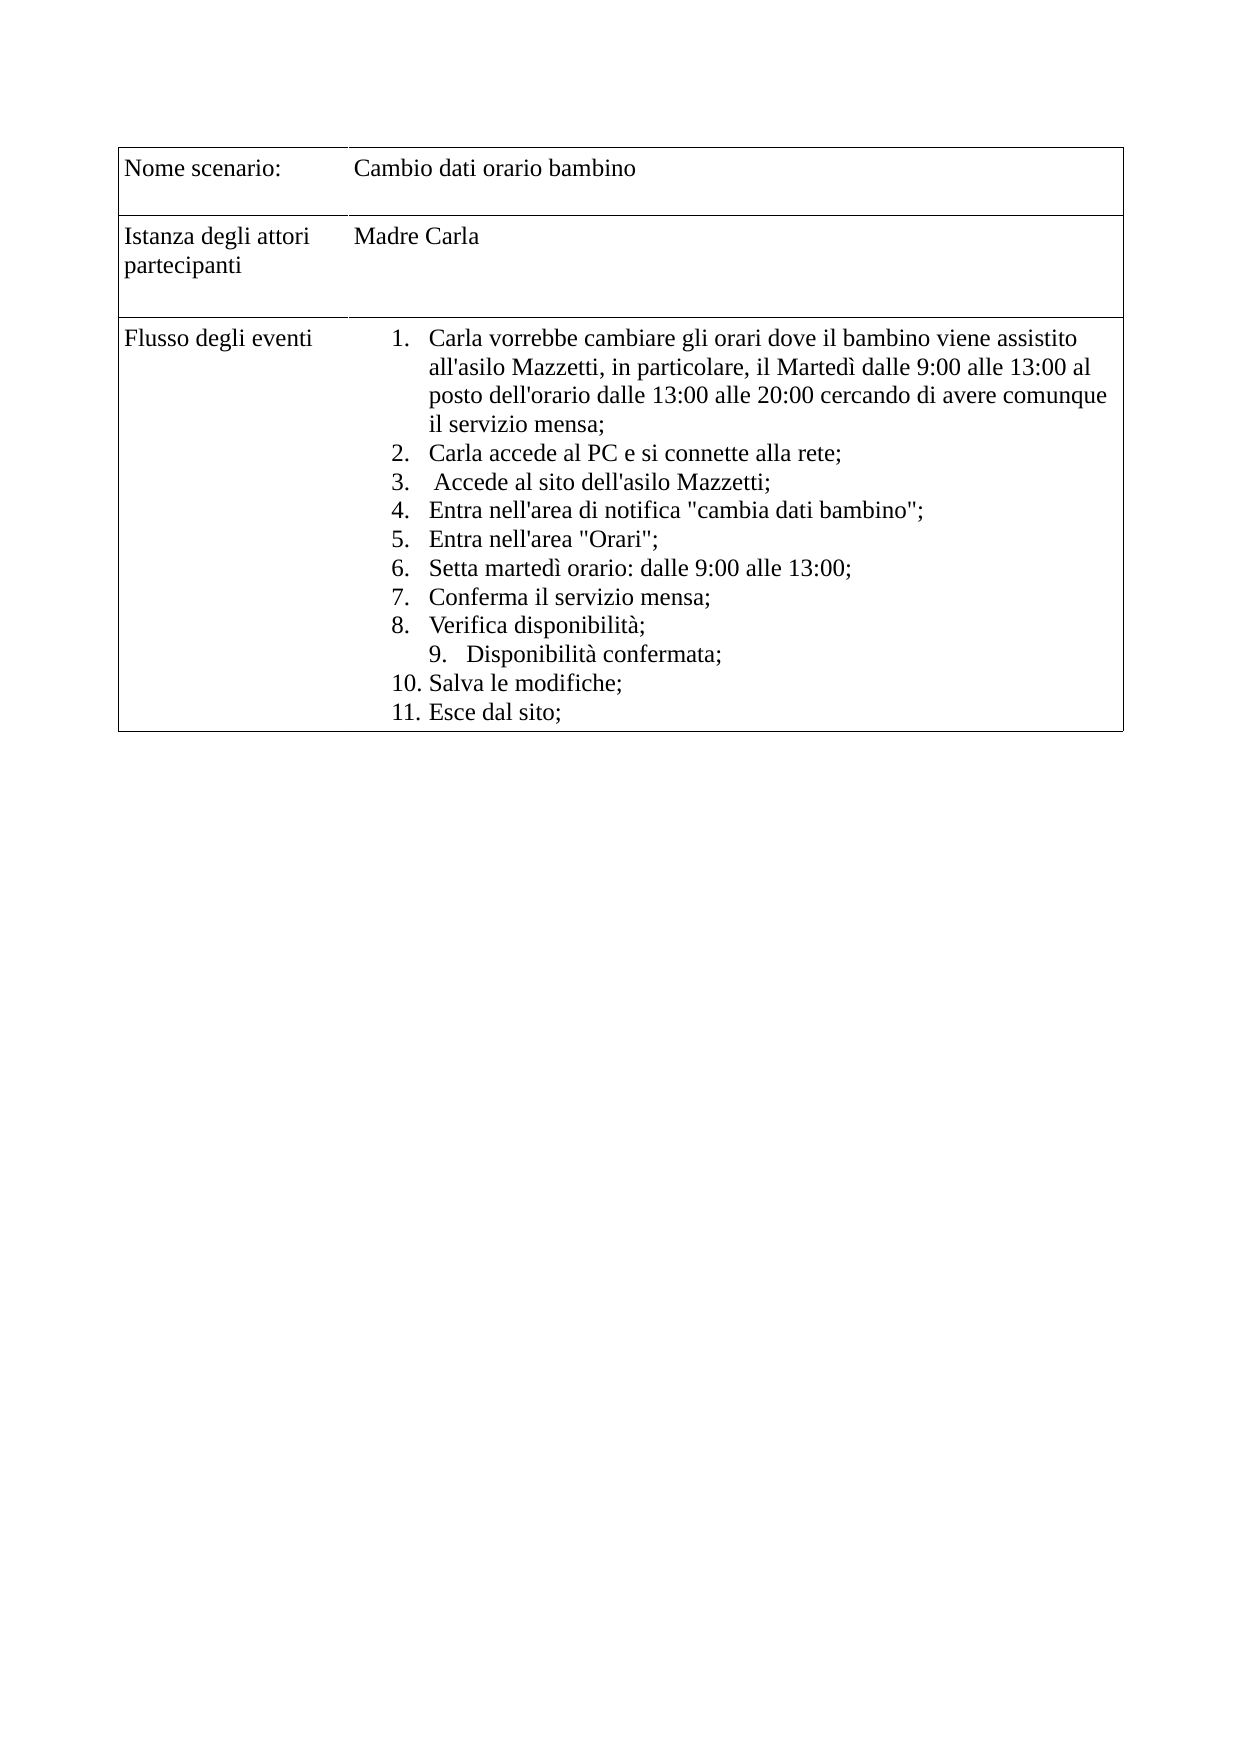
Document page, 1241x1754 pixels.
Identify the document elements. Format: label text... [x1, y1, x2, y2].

table_header Cambio dati orario bambino [349, 148, 1123, 215]
table_cell Istanza degli attori partecipanti [119, 216, 348, 317]
table_cell Carla vorrebbe cambiare gli orari dove il bambino viene assistito all'asilo Mazzetti, in particolare, il Martedì dalle 9:00 alle 13:00 al posto dell'orario dalle 13:00 alle 20:00 cercando di avere comunque il servizio mensa; Carla accede al PC e si connette alla rete; Accede al sito dell'asilo Mazzetti; Entra nell'area di notifica "cambia dati bambino"; Entra nell'area "Orari"; Setta martedì orario: dalle 9:00 alle 13:00; Conferma il servizio mensa; Verifica disponibilità; Disponibilità confermata; Salva le modifiche; Esce dal sito; [349, 318, 1123, 731]
table_cell Flusso degli eventi [119, 318, 348, 731]
table_header Nome scenario: [119, 148, 348, 215]
table_cell Madre Carla [349, 216, 1123, 317]
